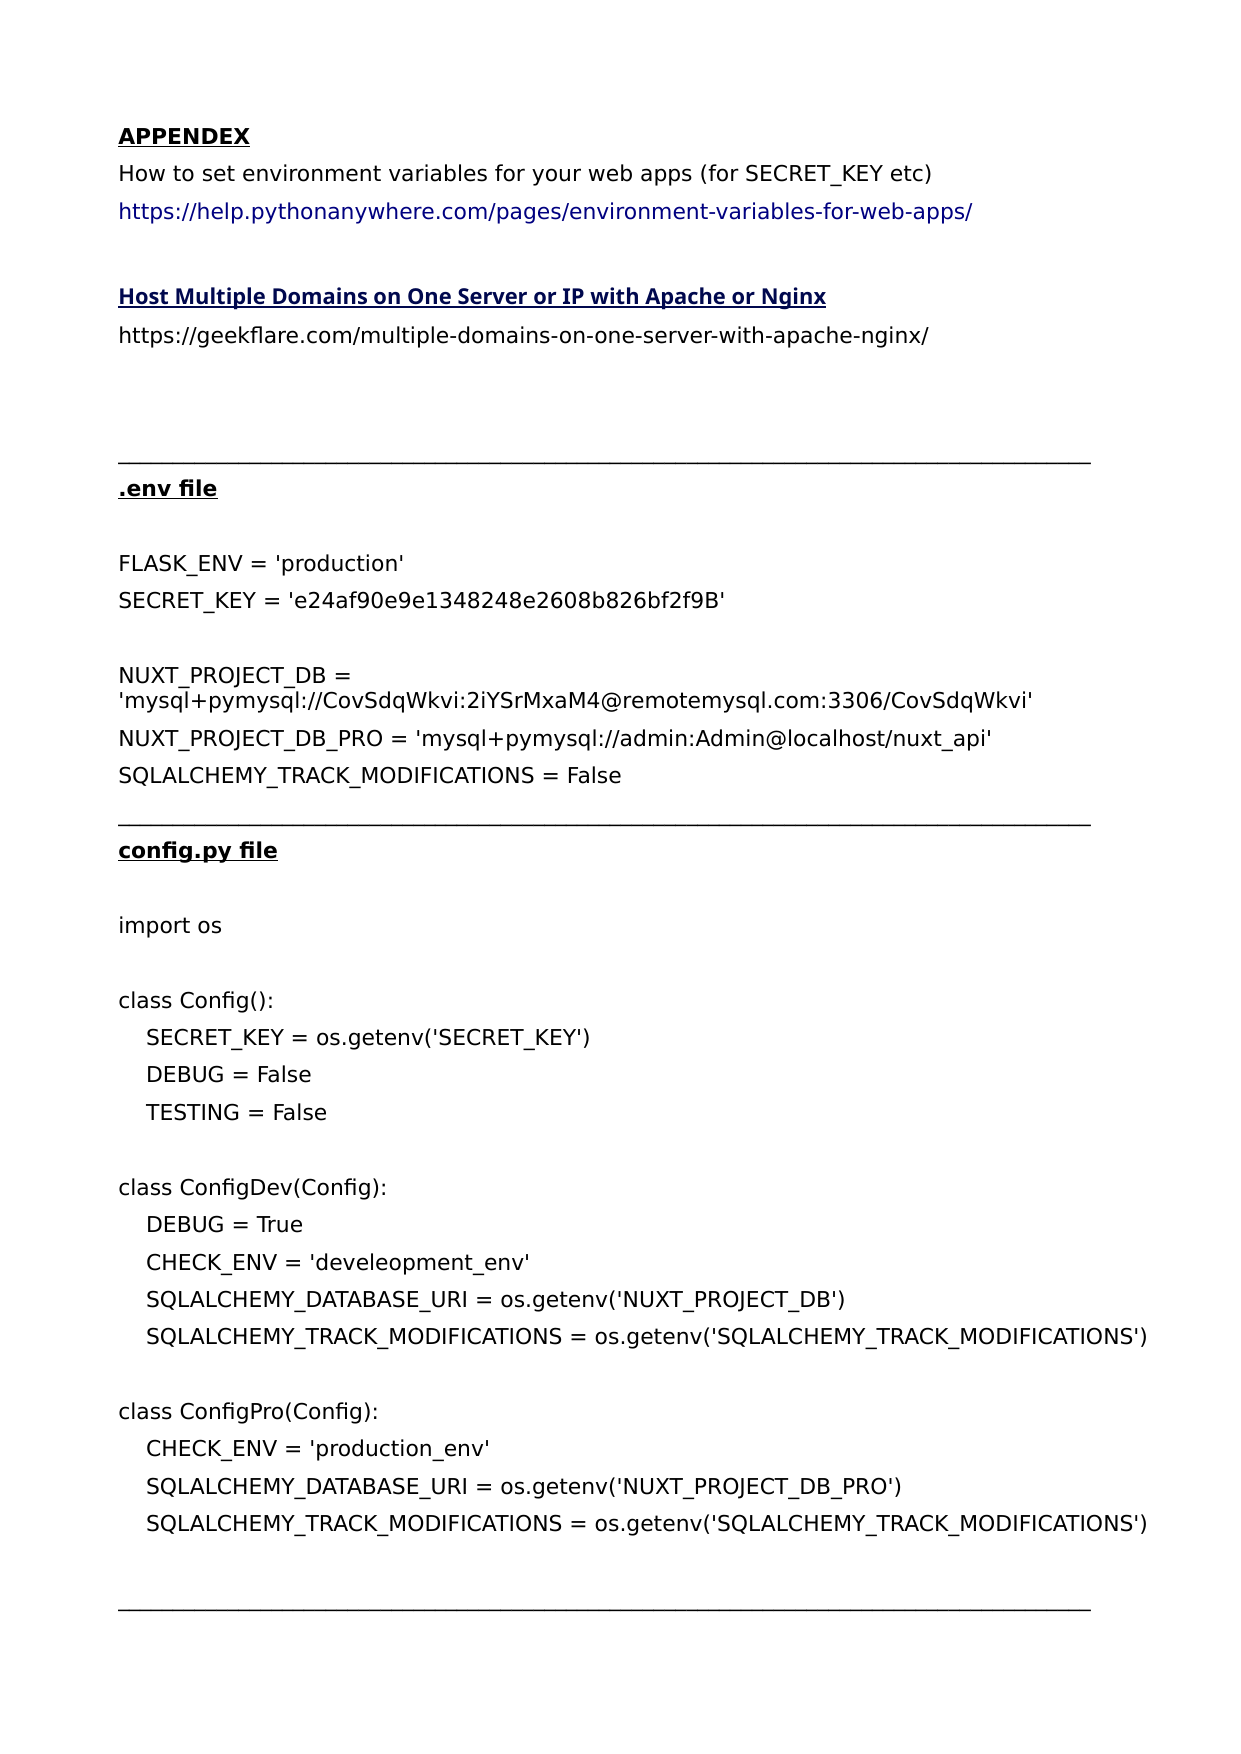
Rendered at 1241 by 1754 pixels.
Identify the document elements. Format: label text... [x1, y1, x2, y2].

text APPENDEX [118, 124, 1181, 149]
subtitle How to set environment variables for your web apps (for SECRET_KEY etc) [118, 161, 1181, 187]
text _________________________________________________________________________________________ [118, 1586, 1181, 1612]
subtitle Host Multiple Domains on One Server or IP with Apache or Nginx [118, 281, 1181, 311]
text DEBUG = True [118, 1212, 1181, 1238]
text NUXT_PROJECT_DB_PRO = 'mysql+pymysql://admin:Admin@localhost/nuxt_api' [118, 726, 1181, 752]
text import os [118, 913, 1181, 938]
text SQLALCHEMY_TRACK_MODIFICATIONS = os.getenv('SQLALCHEMY_TRACK_MODIFICATIONS') [118, 1511, 1181, 1537]
text class ConfigPro(Config): [118, 1399, 1181, 1425]
text CHECK_ENV = 'develeopment_env' [118, 1249, 1181, 1275]
text https://geekflare.com/multiple-domains-on-one-server-with-apache-nginx/ [118, 323, 1181, 348]
text DEBUG = False [118, 1063, 1181, 1088]
text CHECK_ENV = 'production_env' [118, 1437, 1181, 1462]
text SECRET_KEY = 'e24af90e9e1348248e2608b826bf2f9B' [118, 588, 1181, 614]
text _________________________________________________________________________________________ [118, 801, 1181, 826]
text class Config(): [118, 988, 1181, 1013]
text TESTING = False [118, 1100, 1181, 1126]
text SQLALCHEMY_DATABASE_URI = os.getenv('NUXT_PROJECT_DB') [118, 1287, 1181, 1312]
text NUXT_PROJECT_DB = 'mysql+pymysql://CovSdqWkvi:2iYSrMxaM4@remotemysql.com:3306/CovSdqWkvi' [118, 663, 1181, 714]
text _________________________________________________________________________________________ [118, 439, 1181, 464]
text SQLALCHEMY_TRACK_MODIFICATIONS = os.getenv('SQLALCHEMY_TRACK_MODIFICATIONS') [118, 1324, 1181, 1350]
text FLASK_ENV = 'production' [118, 551, 1181, 576]
text class ConfigDev(Config): [118, 1175, 1181, 1200]
text SECRET_KEY = os.getenv('SECRET_KEY') [118, 1025, 1181, 1051]
text .env file [118, 476, 1181, 502]
text SQLALCHEMY_DATABASE_URI = os.getenv('NUXT_PROJECT_DB_PRO') [118, 1474, 1181, 1499]
text SQLALCHEMY_TRACK_MODIFICATIONS = False [118, 763, 1181, 789]
text https://help.pythonanywhere.com/pages/environment-variables-for-web-apps/ [118, 199, 1181, 224]
text config.py file [118, 838, 1181, 864]
